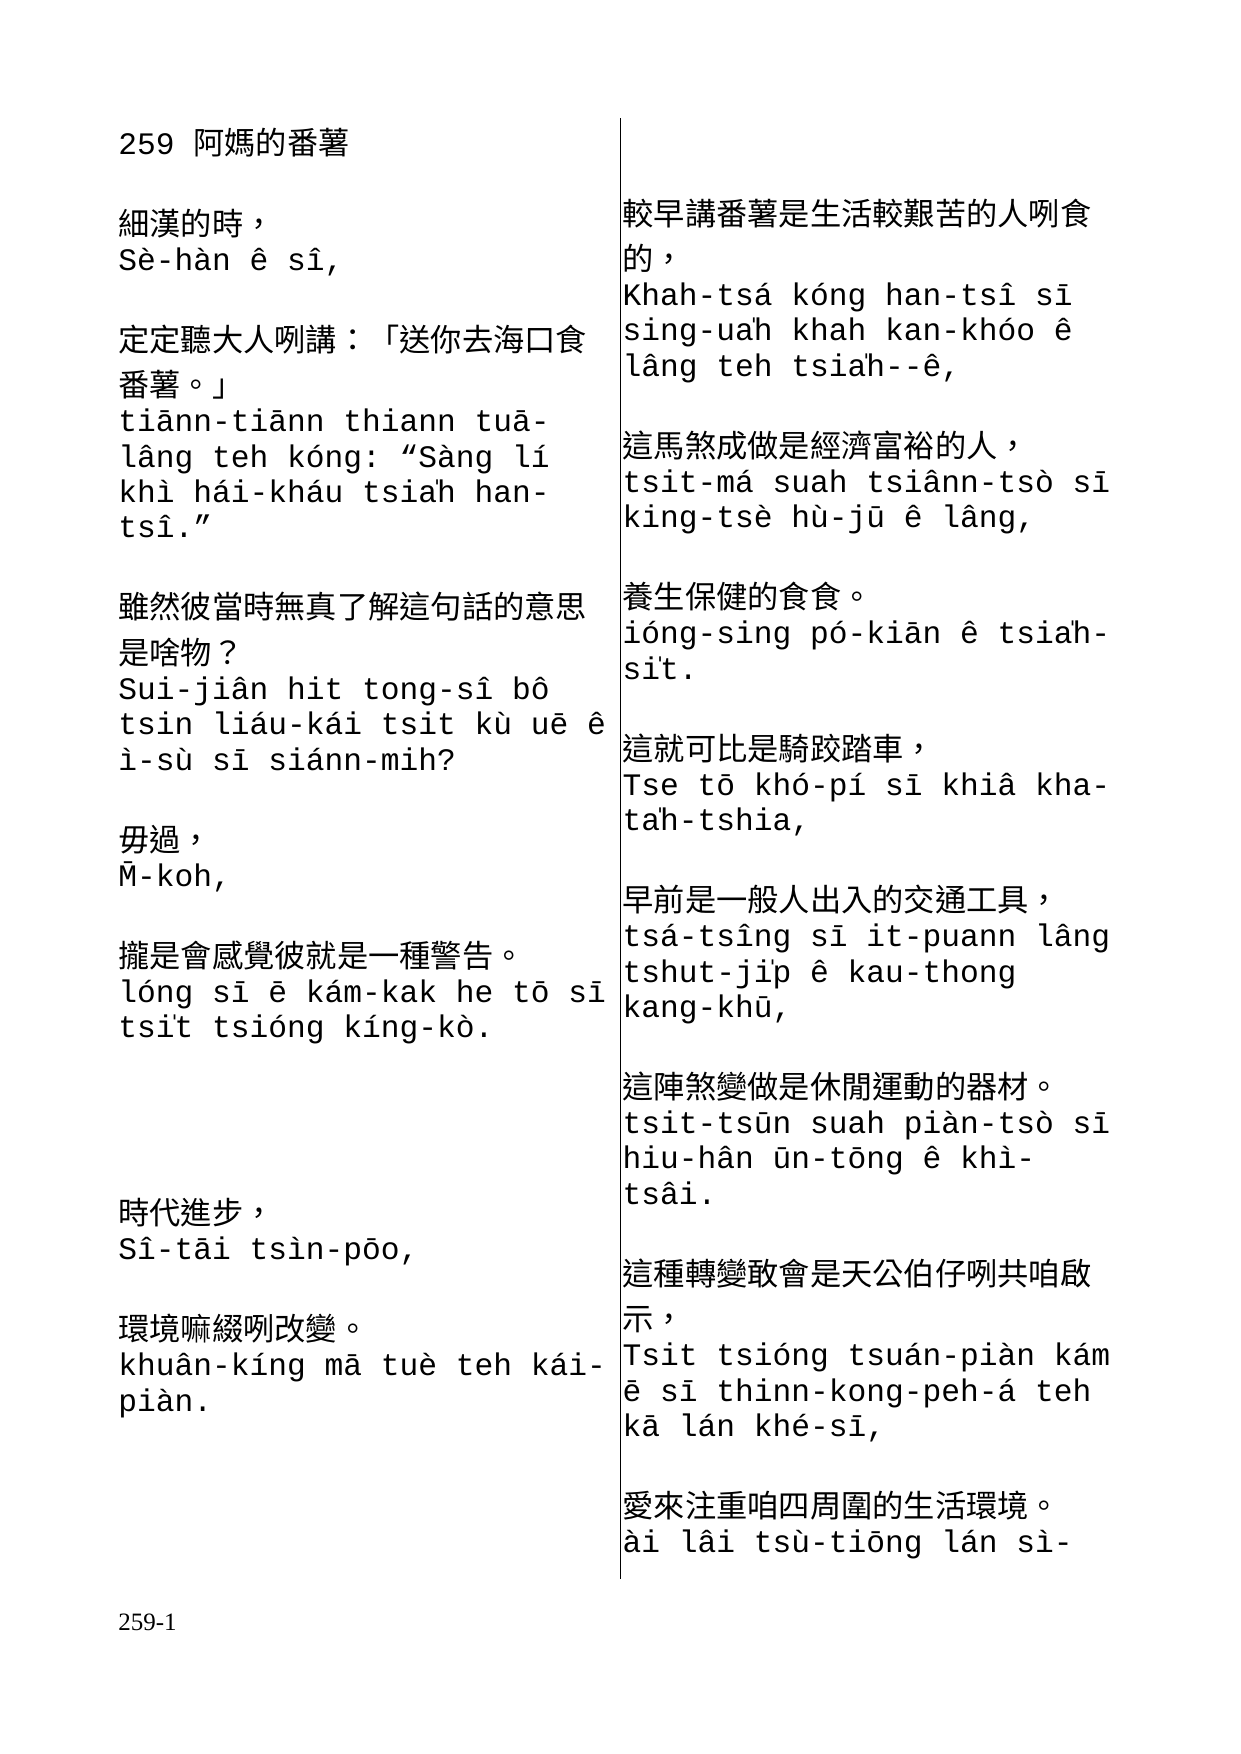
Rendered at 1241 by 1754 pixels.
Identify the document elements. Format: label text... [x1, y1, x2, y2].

text tsit-má suah tsiânn-tsò sī king-tsè hù-jū ê lâng, [622, 466, 1122, 537]
text 較早講番薯是生活較艱苦的人咧食的， [622, 189, 1122, 279]
text Khah-tsá kóng han-tsî sī sing-ua̍h khah kan-khóo ê lâng teh tsia̍h--ê, [622, 279, 1122, 386]
text 這種轉變敢會是天公伯仔咧共咱啟示， [622, 1249, 1122, 1339]
text M̄-koh, [118, 860, 618, 895]
text 愛來注重咱四周圍的生活環境。 [622, 1481, 1122, 1526]
text 定定聽大人咧講：「送你去海口食番薯。」 [118, 315, 618, 406]
text Sui-jiân hit tong-sî bô tsin liáu-kái tsit kù uē ê ì-sù sī siánn-mih? [118, 673, 618, 779]
text 環境嘛綴咧改變。 [118, 1304, 618, 1350]
text 毋過， [118, 815, 618, 860]
text Sè-hàn ê sî, [118, 244, 618, 280]
text 養生保健的食食。 [622, 572, 1122, 618]
text 攏是會感覺彼就是一種警告。 [118, 931, 618, 976]
text 早前是一般人出入的交通工具， [622, 875, 1122, 921]
text 這陣煞變做是休閒運動的器材。 [622, 1062, 1122, 1107]
text Tse tō khó-pí sī khiâ kha-ta̍h-tshia, [622, 769, 1122, 840]
text 雖然彼當時無真了解這句話的意思是啥物？ [118, 583, 618, 673]
text Sî-tāi tsìn-pōo, [118, 1234, 618, 1269]
text 時代進步， [118, 1188, 618, 1234]
text ài lâi tsù-tiōng lán sì- [622, 1526, 1122, 1562]
text khuân-kíng mā tuè teh kái-piàn. [118, 1350, 618, 1421]
text 細漢的時， [118, 199, 618, 244]
text 這就可比是騎跤踏車， [622, 724, 1122, 769]
text Tsit tsióng tsuán-piàn kám ē sī thinn-kong-peh-á teh kā lán khé-sī, [622, 1339, 1122, 1446]
text 這馬煞成做是經濟富裕的人， [622, 421, 1122, 466]
text 259 阿媽的番薯 [118, 118, 618, 164]
text ióng-sing pó-kiān ê tsia̍h-si̍t. [622, 618, 1122, 688]
text lóng sī ē kám-kak he tō sī tsi̍t tsióng kíng-kò. [118, 976, 618, 1047]
text tiānn-tiānn thiann tuā-lâng teh kóng: “Sàng lí khì hái-kháu tsia̍h han-tsî.” [118, 406, 618, 547]
text tsit-tsūn suah piàn-tsò sī hiu-hân ūn-tōng ê khì-tsâi. [622, 1107, 1122, 1214]
text tsá-tsîng sī it-puann lâng tshut-ji̍p ê kau-thong kang-khū, [622, 921, 1122, 1027]
